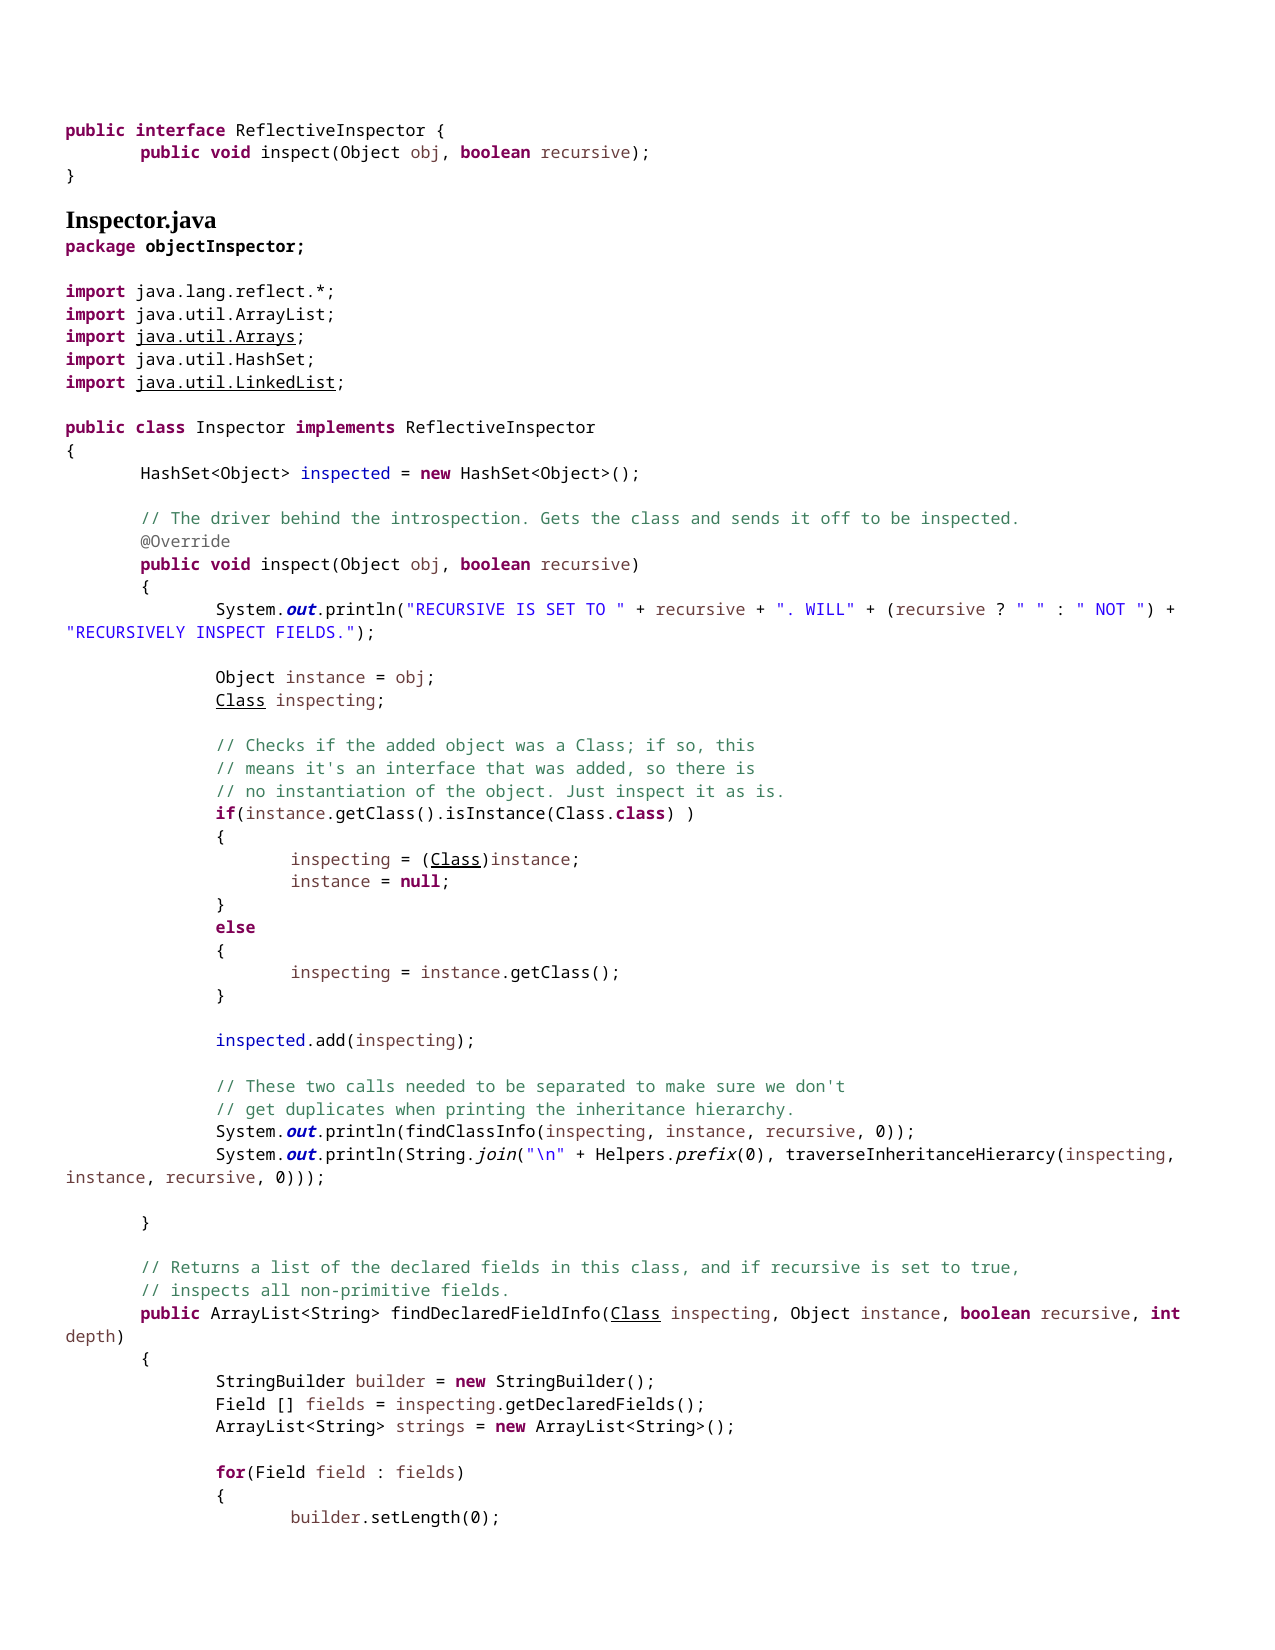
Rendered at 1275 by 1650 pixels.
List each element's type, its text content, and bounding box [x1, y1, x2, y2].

text inspecting = instance.getClass(); [65, 961, 1209, 983]
text inspecting = (Class)instance; [65, 847, 1209, 870]
text import java.util.HashSet; [65, 348, 1209, 370]
text // Returns a list of the declared fields in this class, and if recursive is set to true, [65, 1256, 1209, 1279]
text import java.util.Arrays; [65, 325, 1209, 348]
text import java.util.LinkedList; [65, 370, 1209, 393]
text System.out.println(findClassInfo(inspecting, instance, recursive, 0)); [65, 1120, 1209, 1142]
text // These two calls needed to be separated to make sure we don't [65, 1074, 1209, 1097]
text instance = null; [65, 870, 1209, 893]
text // means it's an interface that was added, so there is [65, 756, 1209, 779]
text Inspector.java [65, 205, 1209, 234]
text StringBuilder builder = new StringBuilder(); [65, 1369, 1209, 1392]
text // The driver behind the introspection. Gets the class and sends it off to be inspected. [65, 507, 1209, 529]
text { [65, 938, 1209, 961]
text public class Inspector implements ReflectiveInspector [65, 416, 1209, 438]
text else [65, 915, 1209, 938]
text Class inspecting; [65, 688, 1209, 711]
text import java.util.ArrayList; [65, 302, 1209, 325]
text package objectInspector; [65, 234, 1209, 257]
text { [65, 575, 1209, 597]
text for(Field field : fields) [65, 1460, 1209, 1483]
text // Checks if the added object was a Class; if so, this [65, 734, 1209, 756]
text // inspects all non-primitive fields. [65, 1279, 1209, 1301]
text // get duplicates when printing the inheritance hierarchy. [65, 1097, 1209, 1120]
text { [65, 1347, 1209, 1369]
text System.out.println("RECURSIVE IS SET TO " + recursive + ". WILL" + (recursive ? " " : " NOT ") + "RECURSIVELY INSPECT FIELDS."); [65, 597, 1209, 643]
text { [65, 438, 1209, 461]
text public ArrayList<String> findDeclaredFieldInfo(Class inspecting, Object instance, boolean recursive, int depth) [65, 1301, 1209, 1347]
text public void inspect(Object obj, boolean recursive); [65, 141, 1209, 163]
text { [65, 1483, 1209, 1506]
text } [65, 163, 1209, 186]
text inspected.add(inspecting); [65, 1029, 1209, 1052]
text Field [] fields = inspecting.getDeclaredFields(); [65, 1392, 1209, 1415]
text builder.setLength(0); [65, 1506, 1209, 1528]
text @Override [65, 529, 1209, 552]
text } [65, 893, 1209, 915]
text Object instance = obj; [65, 666, 1209, 688]
text } [65, 1211, 1209, 1233]
text { [65, 824, 1209, 847]
text System.out.println(String.join("\n" + Helpers.prefix(0), traverseInheritanceHierarcy(inspecting, instance, recursive, 0))); [65, 1142, 1209, 1188]
text public void inspect(Object obj, boolean recursive) [65, 552, 1209, 575]
text HashSet<Object> inspected = new HashSet<Object>(); [65, 461, 1209, 484]
text // no instantiation of the object. Just inspect it as is. [65, 779, 1209, 802]
text ArrayList<String> strings = new ArrayList<String>(); [65, 1415, 1209, 1438]
text import java.lang.reflect.*; [65, 279, 1209, 302]
text if(instance.getClass().isInstance(Class.class) ) [65, 802, 1209, 824]
text } [65, 983, 1209, 1006]
text public interface ReflectiveInspector { [65, 118, 1209, 141]
